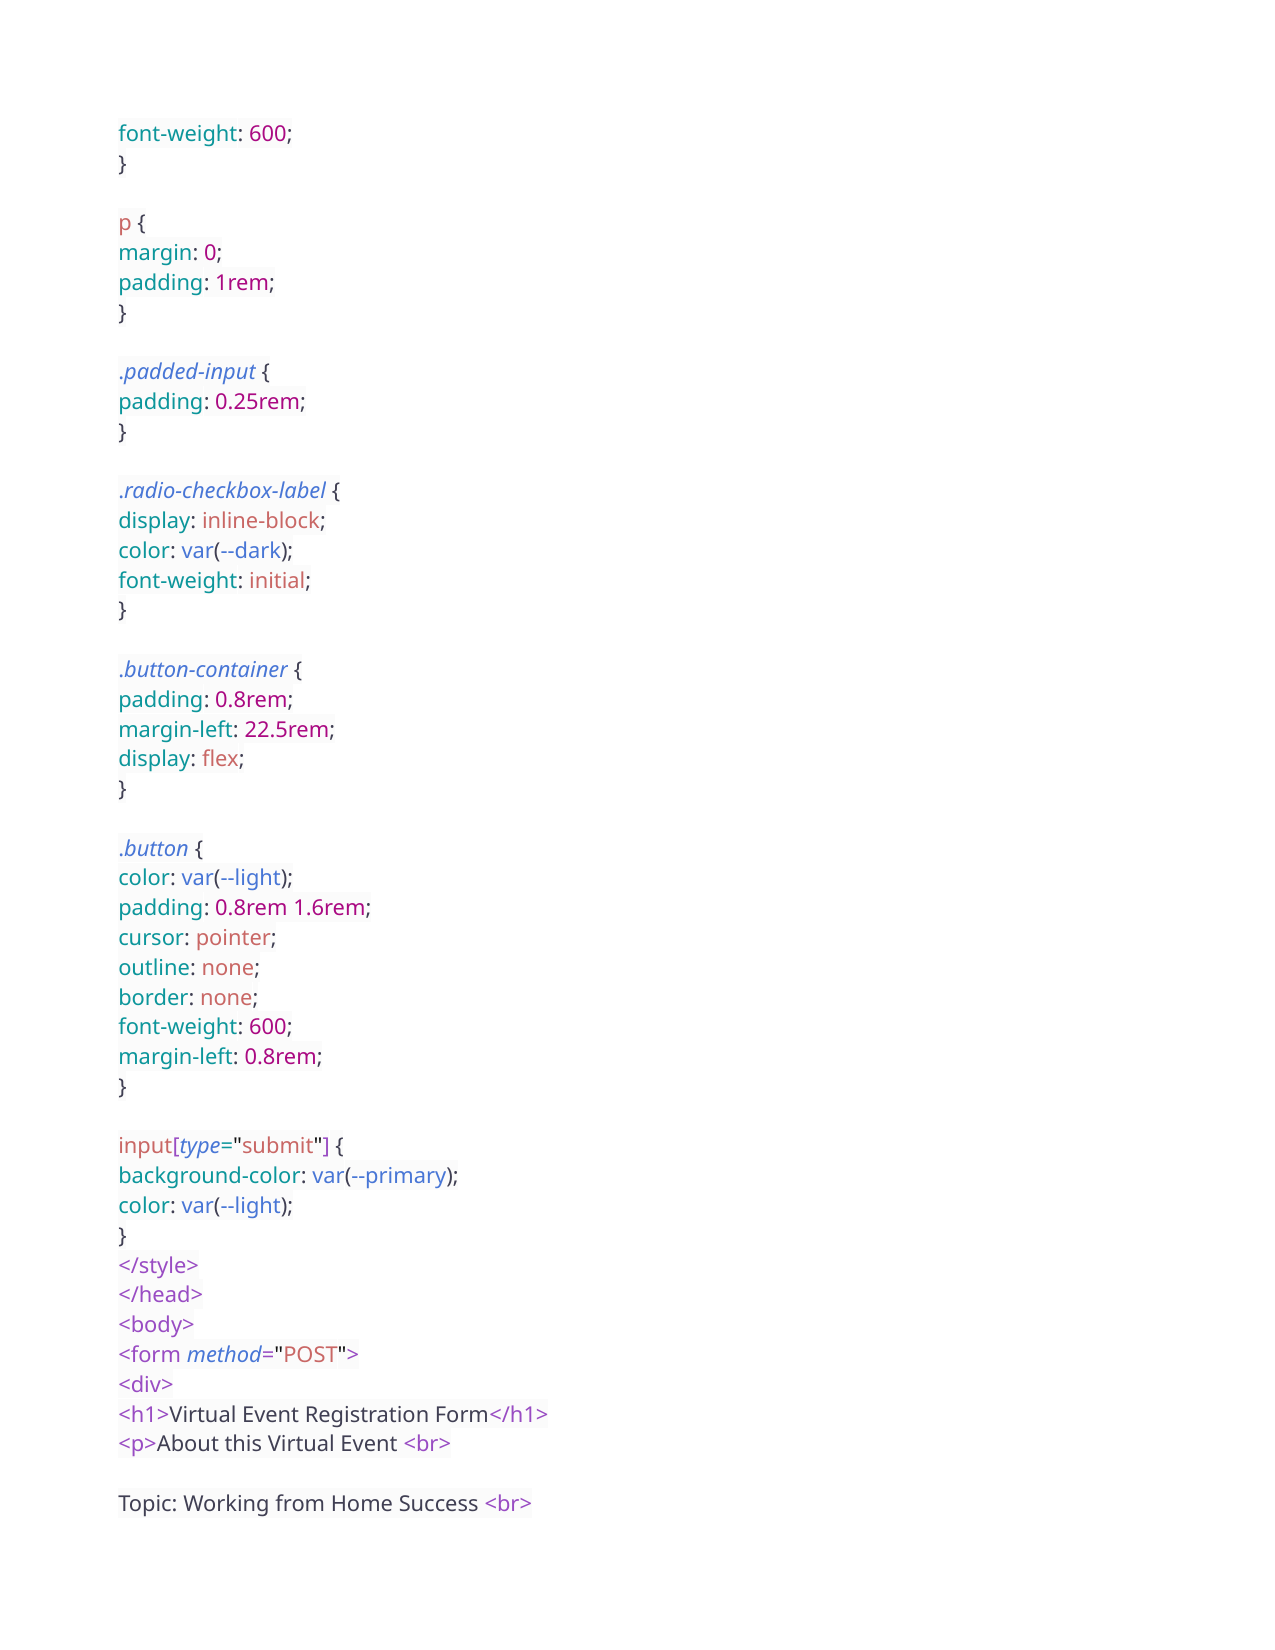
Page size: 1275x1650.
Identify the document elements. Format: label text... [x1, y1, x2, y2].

text color: var(--light); [118, 862, 1157, 892]
text margin-left: 22.5rem; [118, 713, 1157, 743]
text <form method="POST"> [118, 1339, 1157, 1369]
text padding: 0.8rem 1.6rem; [118, 892, 1157, 922]
text } [118, 297, 1157, 327]
text <body> [118, 1309, 1157, 1339]
text font-weight: initial; [118, 565, 1157, 594]
text .radio-checkbox-label { [118, 475, 1157, 505]
text } [118, 1220, 1157, 1249]
text p { [118, 207, 1157, 237]
text .padded-input { [118, 356, 1157, 386]
text display: inline-block; [118, 505, 1157, 535]
text margin: 0; [118, 237, 1157, 267]
text display: flex; [118, 743, 1157, 773]
text padding: 0.8rem; [118, 684, 1157, 713]
text cursor: pointer; [118, 922, 1157, 952]
text outline: none; [118, 952, 1157, 982]
text .button-container { [118, 654, 1157, 684]
text </head> [118, 1279, 1157, 1309]
text <p>About this Virtual Event <br> [118, 1428, 1157, 1458]
text } [118, 416, 1157, 446]
text .button { [118, 833, 1157, 862]
text Topic: Working from Home Success <br> [118, 1488, 1157, 1518]
text margin-left: 0.8rem; [118, 1041, 1157, 1071]
text } [118, 1071, 1157, 1101]
text input[type="submit"] { [118, 1130, 1157, 1160]
text padding: 0.25rem; [118, 386, 1157, 416]
text color: var(--light); [118, 1190, 1157, 1220]
text background-color: var(--primary); [118, 1160, 1157, 1190]
text border: none; [118, 982, 1157, 1011]
text color: var(--dark); [118, 535, 1157, 565]
text } [118, 594, 1157, 624]
text font-weight: 600; [118, 118, 1157, 148]
text <h1>Virtual Event Registration Form</h1> [118, 1398, 1157, 1428]
text font-weight: 600; [118, 1011, 1157, 1041]
text } [118, 148, 1157, 178]
text </style> [118, 1249, 1157, 1279]
text <div> [118, 1369, 1157, 1398]
text padding: 1rem; [118, 267, 1157, 297]
text } [118, 773, 1157, 803]
